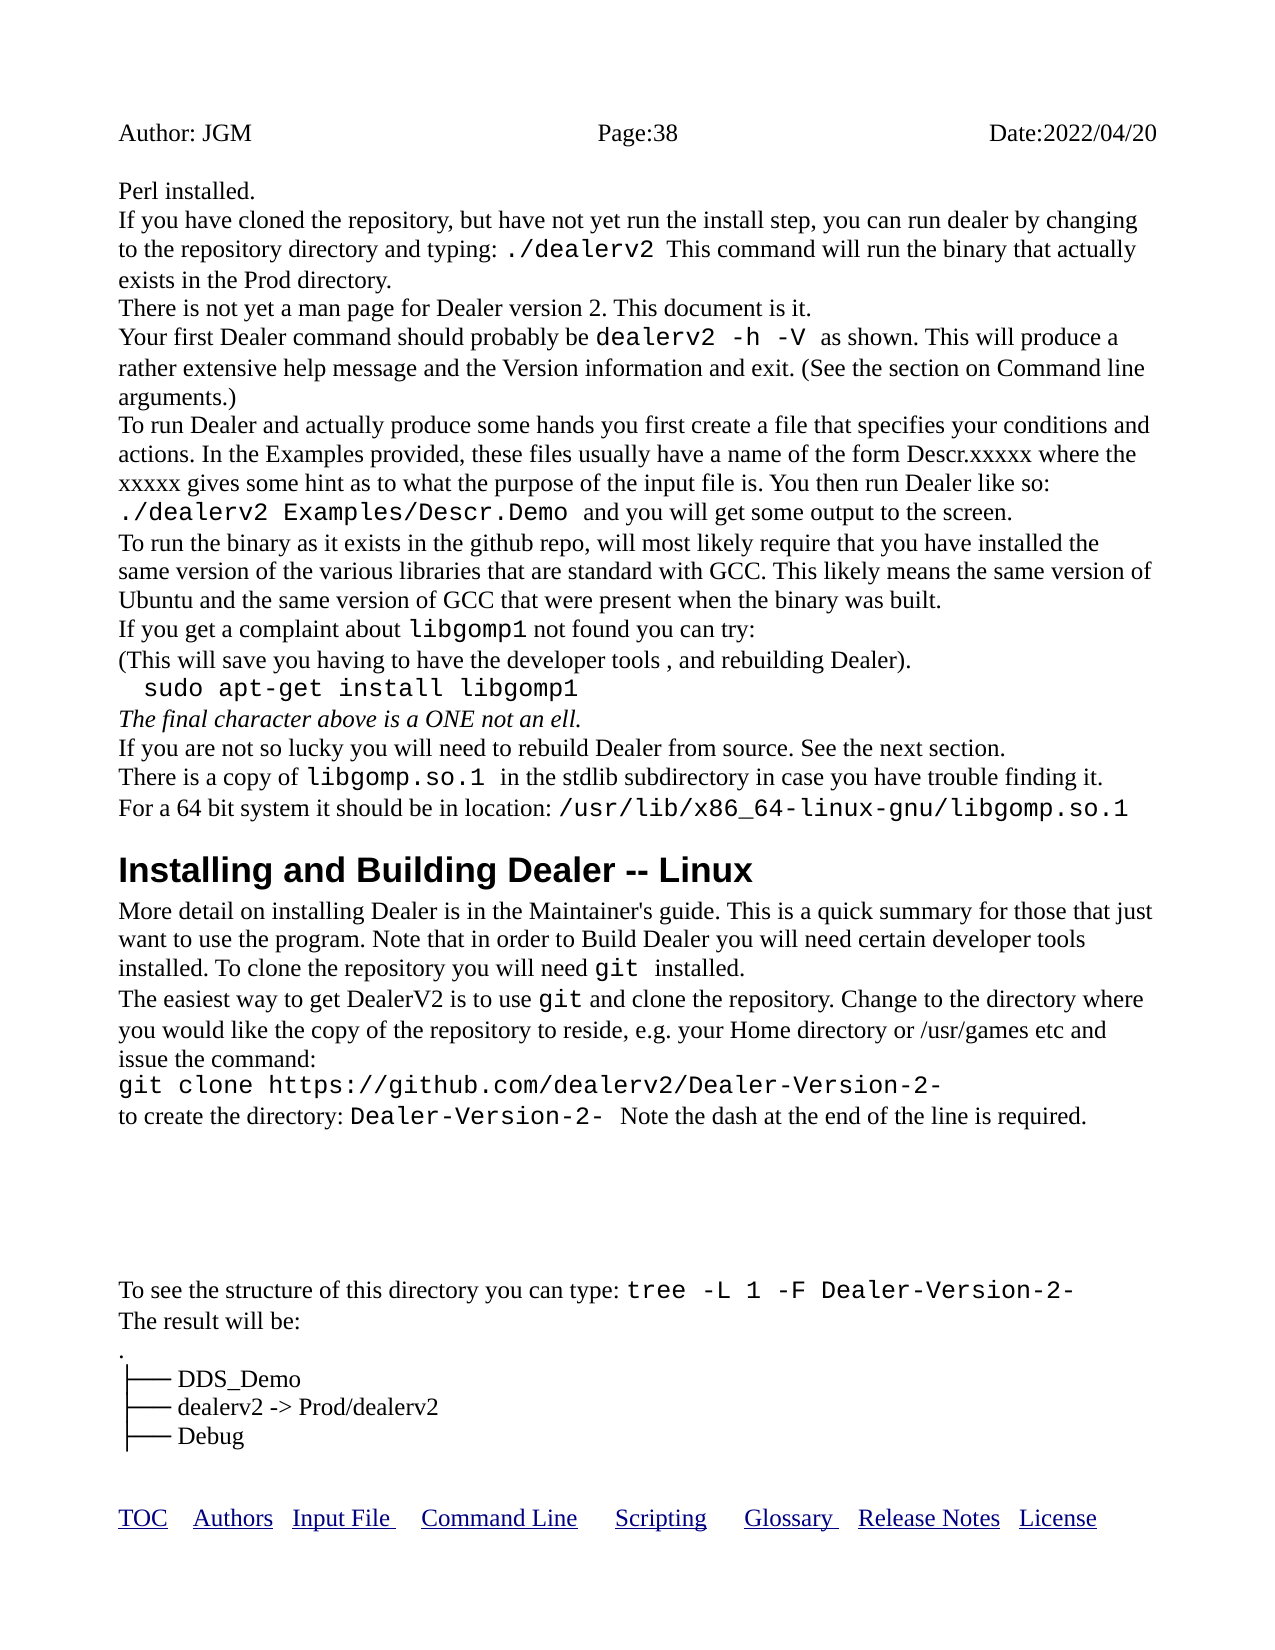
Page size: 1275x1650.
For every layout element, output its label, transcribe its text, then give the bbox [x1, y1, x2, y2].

text For a 64 bit system it should be in location: /usr/lib/x86_64-linux-gnu/libgomp.so.1 [118, 793, 1157, 823]
text More detail on installing Dealer is in the Maintainer's guide. This is a quick summary for those that just want to use the program. Note that in order to Build Dealer you will need certain developer tools installed. To clone the repository you will need git installed. [118, 896, 1157, 984]
text Perl installed. [118, 176, 1157, 205]
text ├── dealerv2 -> Prod/dealerv2 [128, 1392, 1157, 1421]
text to create the directory: Dealer-Version-2- Note the dash at the end of the line is required. [118, 1101, 1157, 1132]
text There is a copy of libgomp.so.1 in the stdlib subdirectory in case you have trouble finding it. [118, 762, 1157, 793]
text To run Dealer and actually produce some hands you first create a file that specifies your conditions and actions. In the Examples provided, these files usually have a name of the form Descr.xxxxx where the xxxxx gives some hint as to what the purpose of the input file is. You then run Dealer like so: [118, 411, 1157, 497]
text git clone https://github.com/dealerv2/Dealer-Version-2- [118, 1072, 1157, 1101]
text ├── Debug [118, 1421, 126, 1450]
text ./dealerv2 Examples/Descr.Demo and you will get some output to the screen. [118, 497, 1157, 528]
text . [118, 1335, 1157, 1364]
text sudo apt-get install libgomp1 [118, 673, 1157, 704]
text ├── DDS_Demo [128, 1364, 1157, 1392]
text (This will save you having to have the developer tools , and rebuilding Dealer). [118, 645, 1157, 673]
text To run the binary as it exists in the github repo, will most likely require that you have installed the same version of the various libraries that are standard with GCC. This likely means the same version of Ubuntu and the same version of GCC that were present when the binary was built. [118, 528, 1157, 614]
text If you get a complaint about libgomp1 not found you can try: [118, 614, 1157, 645]
text ├── Debug [128, 1421, 1157, 1450]
text If you have cloned the repository, but have not yet run the install step, you can run dealer by changing to the repository directory and typing: ./dealerv2 This command will run the binary that actually exists in the Prod directory. [118, 205, 1157, 293]
text To see the structure of this directory you can type: tree -L 1 -F Dealer-Version-2- [118, 1275, 1157, 1306]
text The final character above is a ONE not an ell. [118, 704, 1157, 733]
subtitle Installing and Building Dealer -- Linux [118, 849, 1157, 890]
text If you are not so lucky you will need to rebuild Dealer from source. See the next section. [118, 733, 1157, 762]
text The result will be: [118, 1306, 1157, 1335]
text Your first Dealer command should probably be dealerv2 -h -V as shown. This will produce a rather extensive help message and the Version information and exit. (See the section on Command line arguments.) [118, 322, 1157, 411]
text The easiest way to get DealerV2 is to use git and clone the repository. Change to the directory where you would like the copy of the repository to reside, e.g. your Home directory or /usr/games etc and issue the command: [118, 984, 1157, 1072]
text There is not yet a man page for Dealer version 2. This document is it. [118, 293, 1157, 322]
